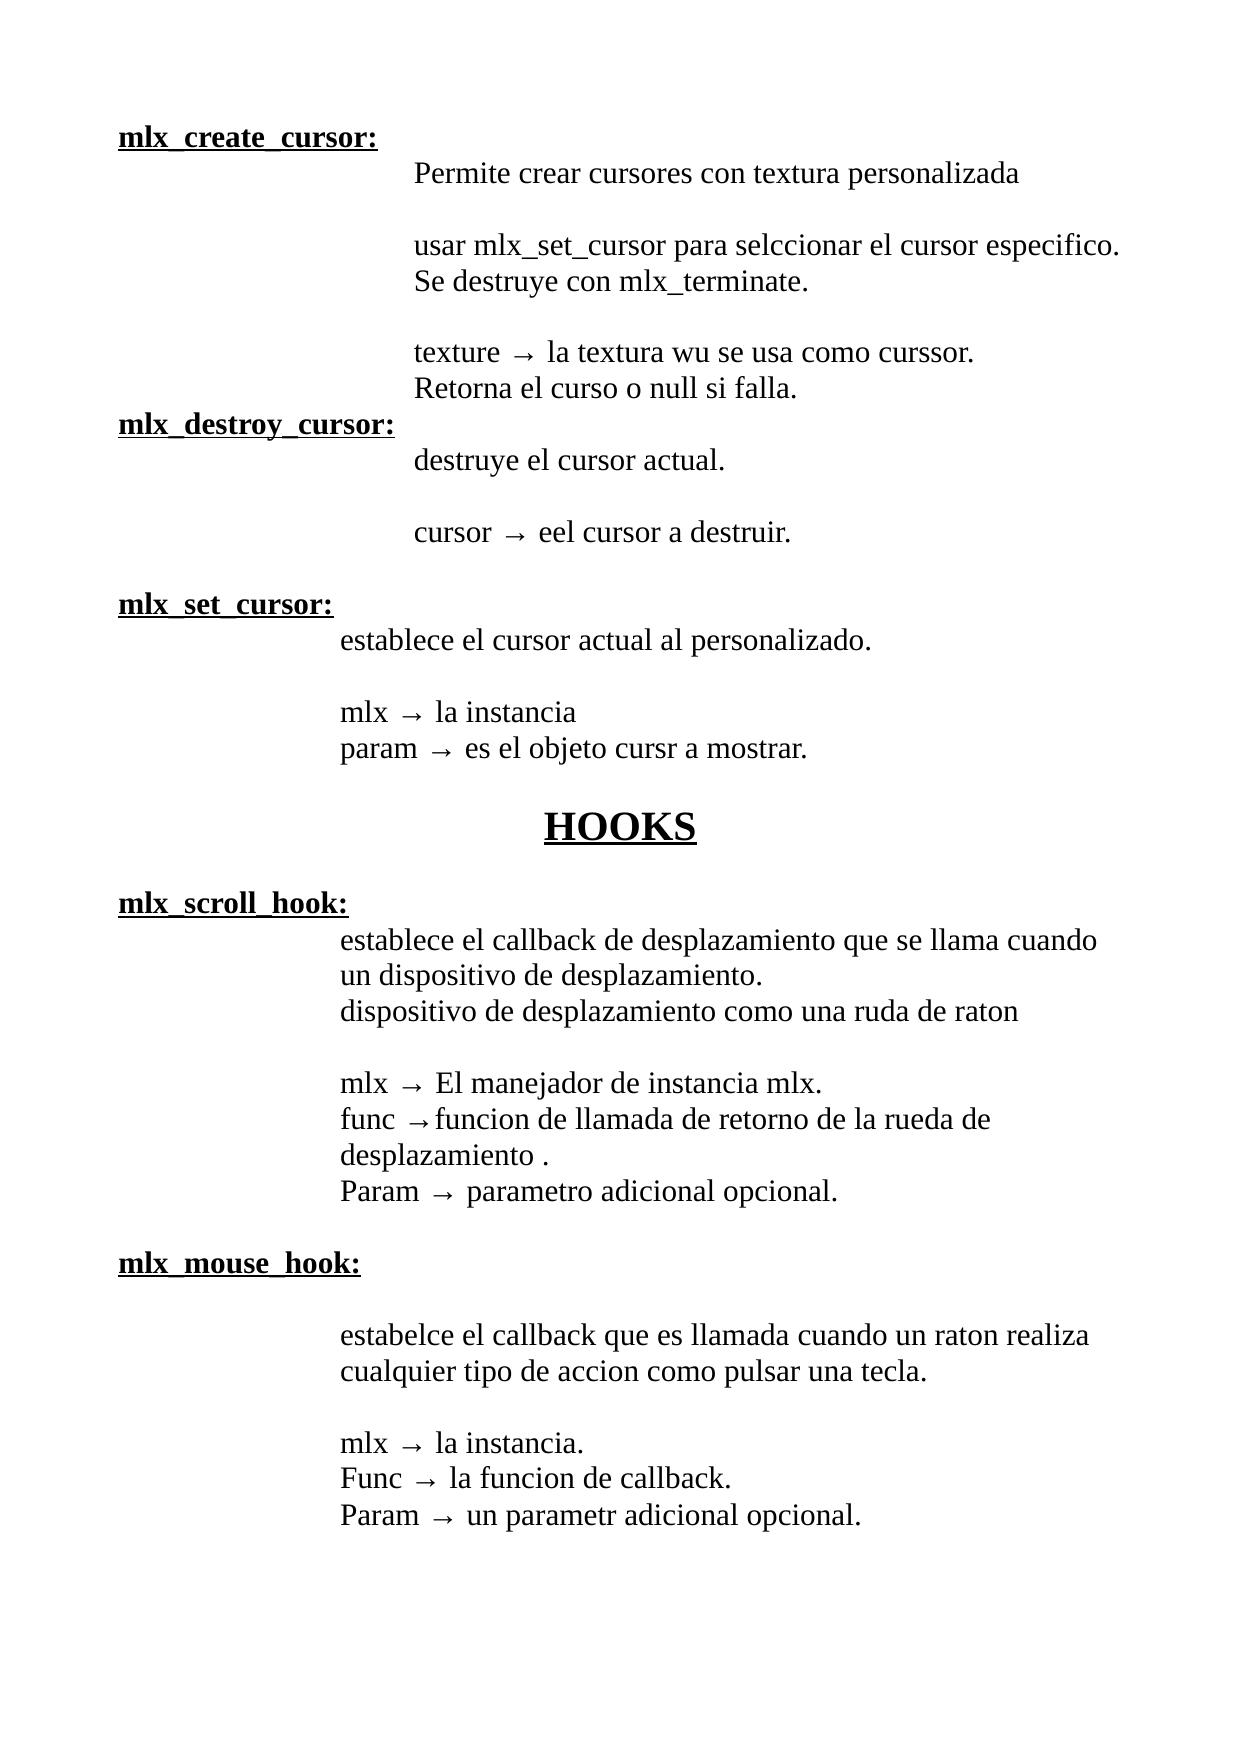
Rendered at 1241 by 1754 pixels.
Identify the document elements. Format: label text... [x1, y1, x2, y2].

text cursor → eel cursor a destruir. [118, 513, 1122, 549]
text mlx_create_cursor: [118, 118, 1122, 154]
text mlx → la instancia [118, 693, 1122, 729]
text establece el callback de desplazamiento que se llama cuando un dispositivo de desplazamiento. [118, 921, 1122, 993]
text mlx_mouse_hook: [118, 1244, 1122, 1280]
text Retorna el curso o null si falla. [118, 370, 1122, 406]
text func →funcion de llamada de retorno de la rueda de desplazamiento . [118, 1100, 1122, 1172]
text mlx_scroll_hook: [118, 885, 1122, 921]
text Param → parametro adicional opcional. [118, 1172, 1122, 1208]
text mlx → la instancia. [118, 1424, 1122, 1460]
text Func → la funcion de callback. [118, 1460, 1122, 1496]
text texture → la textura wu se usa como curssor. [118, 334, 1122, 370]
text mlx → El manejador de instancia mlx. [118, 1064, 1122, 1100]
text param → es el objeto cursr a mostrar. [118, 729, 1122, 765]
text mlx_set_cursor: [118, 585, 1122, 621]
text Se destruye con mlx_terminate. [118, 262, 1122, 298]
text estabelce el callback que es llamada cuando un raton realiza cualquier tipo de accion como pulsar una tecla. [118, 1316, 1122, 1388]
text mlx_destroy_cursor: [118, 406, 1122, 442]
text dispositivo de desplazamiento como una ruda de raton [118, 993, 1122, 1028]
text usar mlx_set_cursor para selccionar el cursor especifico. [118, 226, 1122, 262]
text Param → un parametr adicional opcional. [118, 1496, 1122, 1532]
text HOOKS [118, 801, 1122, 849]
text destruye el cursor actual. [118, 442, 1122, 477]
text Permite crear cursores con textura personalizada [118, 154, 1122, 190]
text establece el cursor actual al personalizado. [118, 621, 1122, 657]
